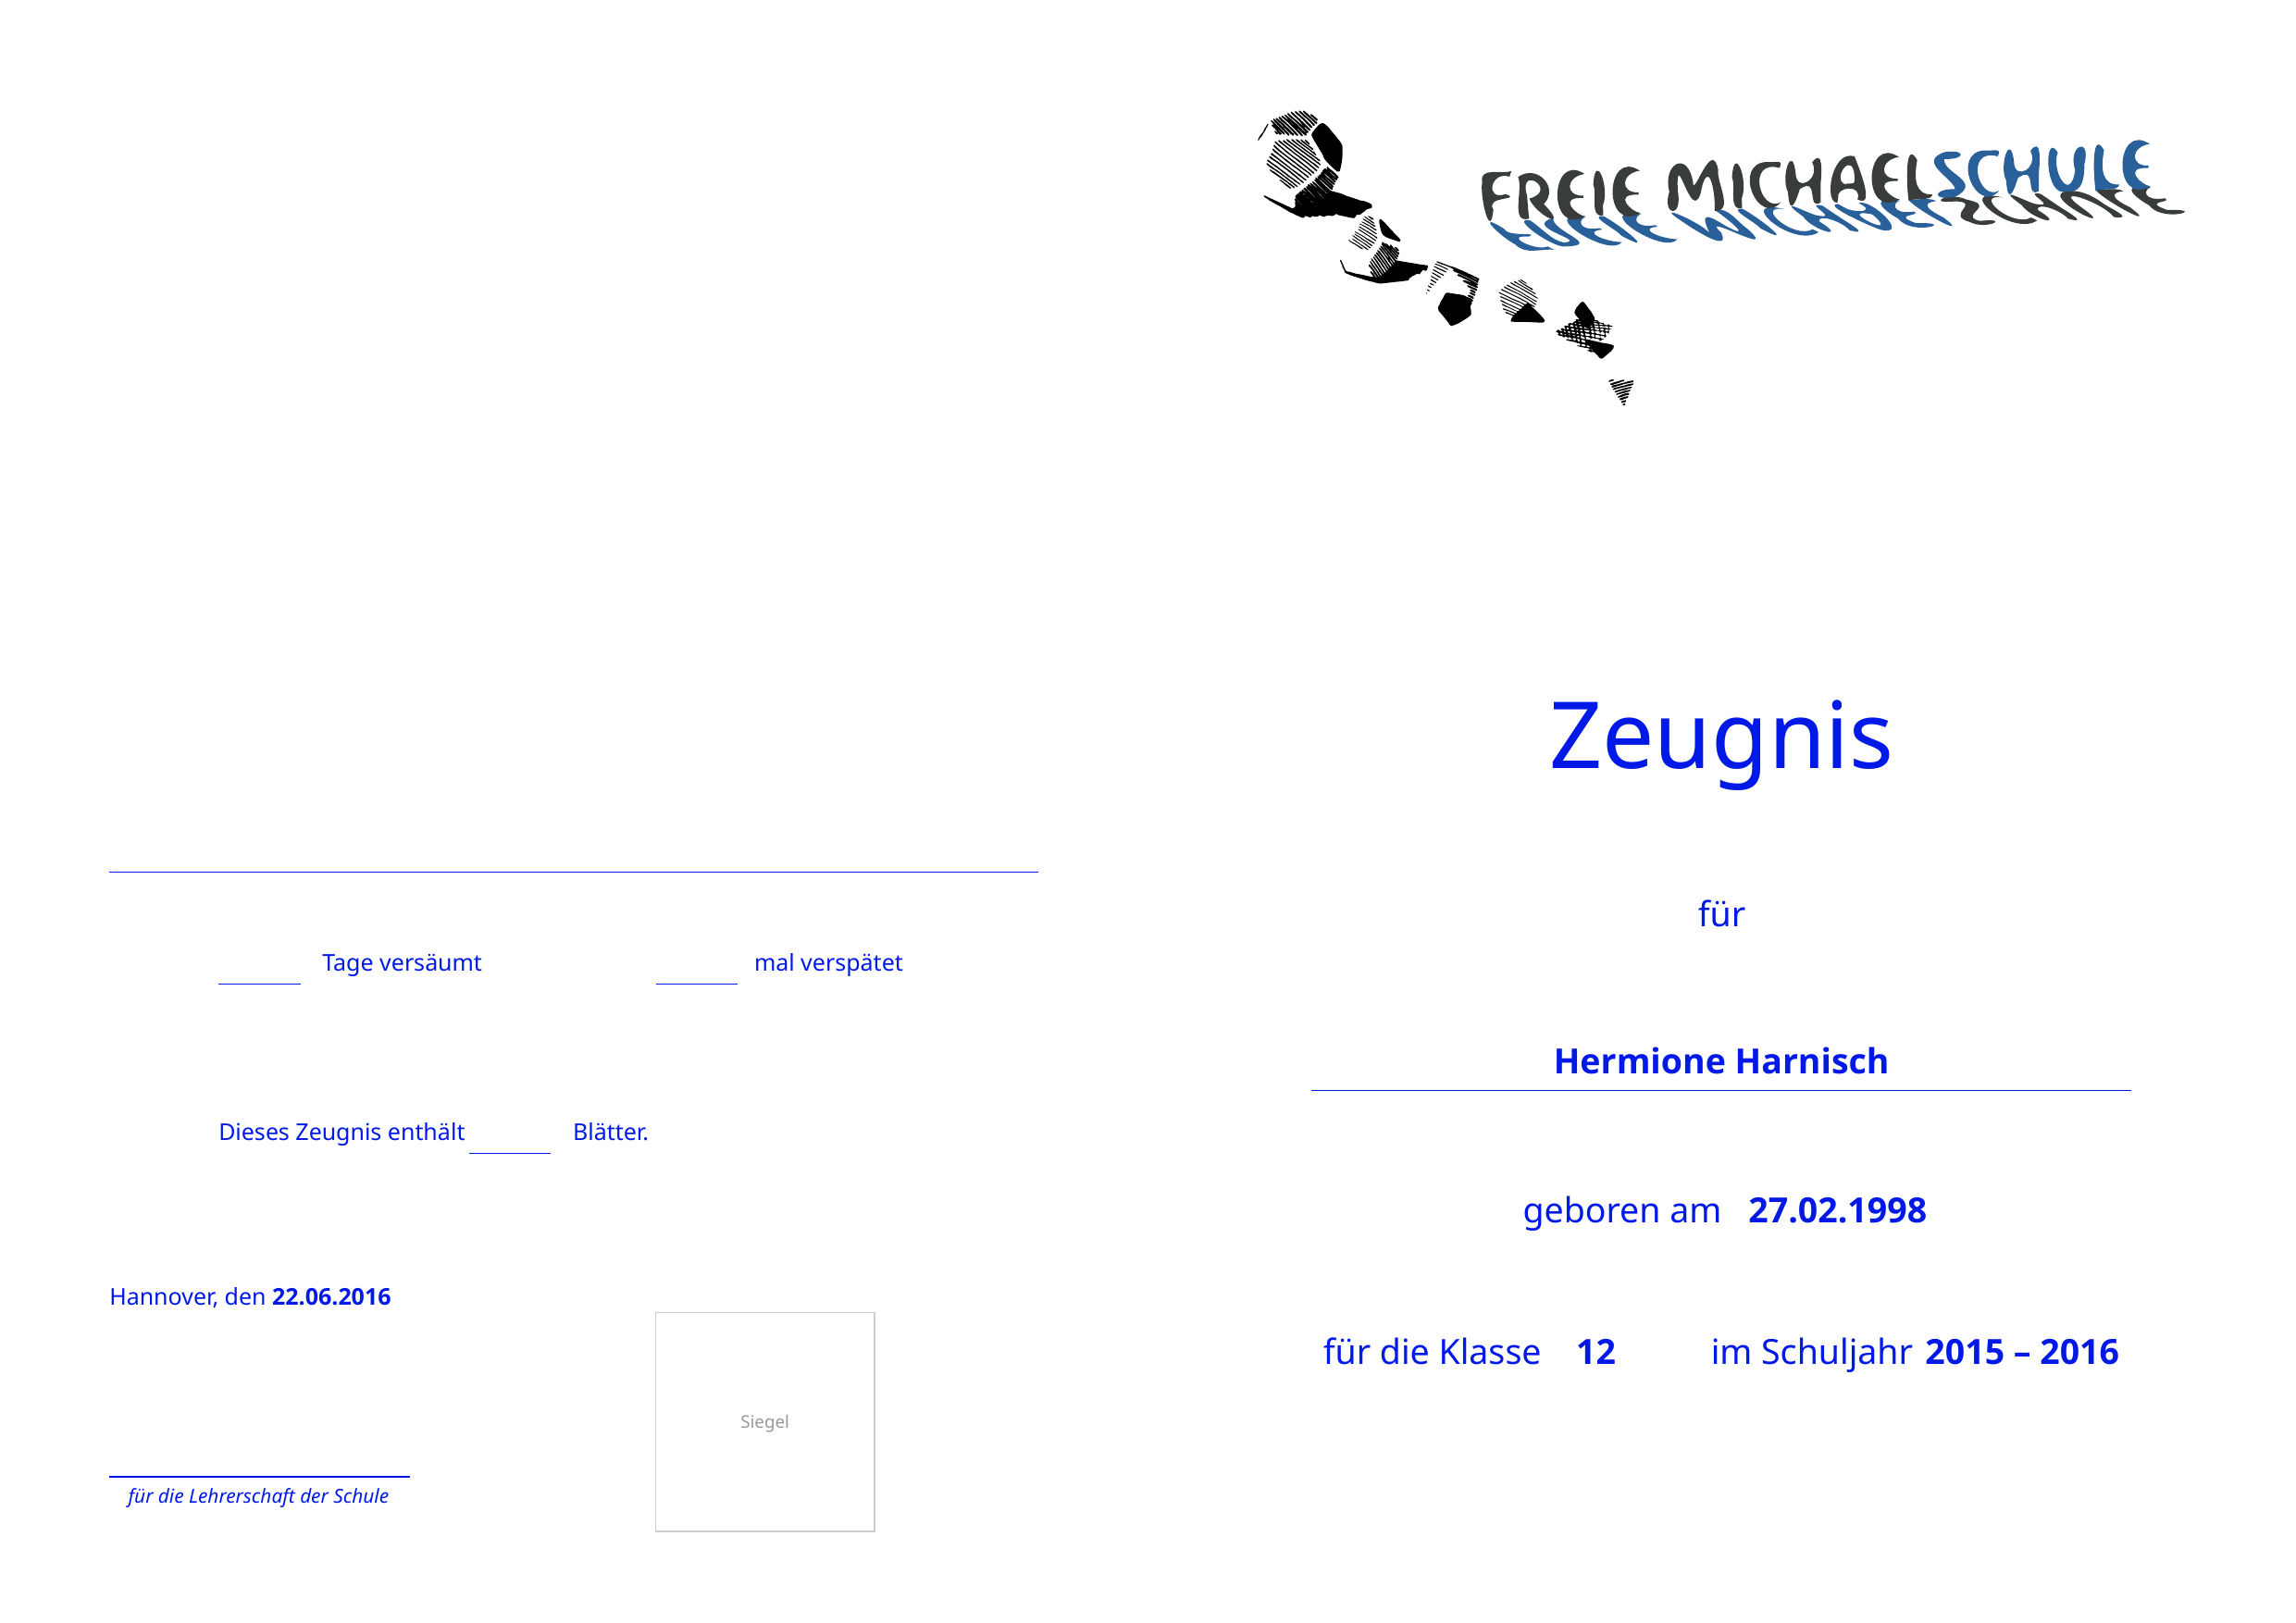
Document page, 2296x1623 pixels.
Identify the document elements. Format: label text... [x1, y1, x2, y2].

table_cell [410, 1312, 465, 1367]
table_cell geboren am [1489, 1185, 1721, 1233]
table_cell [109, 739, 1038, 771]
table_cell [1954, 1185, 2186, 1233]
table_cell [1257, 796, 2186, 843]
table_cell [109, 1110, 218, 1153]
table_cell [109, 172, 1038, 204]
table_cell [1257, 1090, 2186, 1138]
table_cell [1257, 527, 2186, 575]
table_cell [109, 519, 1038, 551]
table_header [1257, 109, 2186, 406]
table_cell [875, 1312, 1038, 1530]
table_header [109, 109, 1038, 141]
table_cell Blätter. [567, 1110, 883, 1153]
table_cell [109, 1153, 1038, 1185]
table_cell [109, 267, 1038, 298]
table_cell [1257, 622, 2186, 669]
table_header [1038, 109, 1257, 1532]
table_cell [1257, 501, 2186, 527]
table_cell Hermione Harnisch [1311, 1032, 2131, 1090]
table_cell [1257, 1233, 2186, 1280]
table_cell [2131, 1328, 2186, 1375]
table_cell [469, 1110, 551, 1153]
table_header [1257, 1517, 2186, 1532]
table_cell [109, 1312, 410, 1367]
table_cell [109, 941, 218, 983]
table_cell [1257, 453, 2186, 501]
table_cell 2015 – 2016 [1913, 1328, 2131, 1375]
table_cell [109, 141, 1038, 172]
table_cell 27.02.1998 [1721, 1185, 1954, 1233]
table_cell [109, 1079, 1038, 1110]
table_cell [109, 1249, 1038, 1281]
table_cell [109, 1367, 410, 1476]
table_cell [301, 941, 316, 983]
table_cell Dieses Zeugnis enthält [218, 1110, 469, 1153]
table_cell [109, 362, 1038, 393]
table_cell [1257, 1138, 2186, 1185]
table_cell [1257, 575, 2186, 622]
table_cell für die Klasse [1311, 1328, 1541, 1375]
table_cell Tage versäumt [316, 941, 655, 983]
table_cell [109, 235, 1038, 266]
table_cell [1257, 937, 2186, 985]
table_cell Hannover, den 22.06.2016 [109, 1281, 1038, 1312]
table_cell [656, 1457, 874, 1530]
table_cell [109, 645, 1038, 676]
table_cell [109, 873, 1038, 910]
table_cell [551, 1110, 567, 1153]
table_cell [109, 1218, 1038, 1248]
table_cell für die Lehrerschaft der Schule [109, 1478, 410, 1530]
table_cell [109, 456, 1038, 488]
table_cell [109, 425, 1038, 456]
table_cell [218, 941, 300, 983]
table_cell [109, 613, 1038, 645]
table_cell 12 [1541, 1328, 1650, 1375]
table_cell [109, 1047, 1038, 1079]
table_cell [656, 1313, 874, 1384]
table_cell Siegel [656, 1384, 874, 1457]
table_cell [109, 910, 1038, 941]
table_cell [109, 708, 1038, 739]
table_cell [410, 1367, 465, 1476]
table_cell [1257, 406, 2186, 453]
table_cell [656, 941, 738, 983]
table_cell [465, 1312, 655, 1530]
table_cell [109, 984, 1038, 1016]
table_cell [1257, 1375, 2186, 1422]
table_cell [1257, 1469, 2186, 1517]
table_cell [738, 941, 754, 983]
table_cell [1257, 985, 2186, 1032]
table_cell [883, 1110, 1038, 1153]
table_cell [1257, 1032, 1311, 1090]
table_cell [109, 393, 1038, 425]
table_cell [1257, 1422, 2186, 1469]
table_cell [109, 551, 1038, 582]
table_cell [410, 1476, 465, 1530]
table_cell [1257, 843, 2186, 890]
table_cell [2131, 1032, 2186, 1090]
table_cell [109, 1185, 1038, 1218]
table_cell [109, 835, 1038, 871]
table_cell [109, 772, 1038, 802]
table_cell für [1257, 890, 2186, 937]
table_cell [109, 676, 1038, 708]
table_cell mal verspätet [754, 941, 922, 983]
table_cell [109, 803, 1038, 835]
table_cell [109, 1016, 1038, 1047]
table_cell im Schuljahr [1651, 1328, 1913, 1375]
table_cell [922, 941, 1038, 983]
table_cell [109, 488, 1038, 519]
table_cell [109, 582, 1038, 613]
table_cell [109, 330, 1038, 362]
table_cell Zeugnis [1257, 669, 2186, 795]
table_cell [1257, 1281, 2186, 1327]
table_cell [1257, 1185, 1489, 1233]
table_cell [1257, 1328, 1311, 1375]
table_cell [109, 204, 1038, 235]
table_cell [109, 299, 1038, 330]
